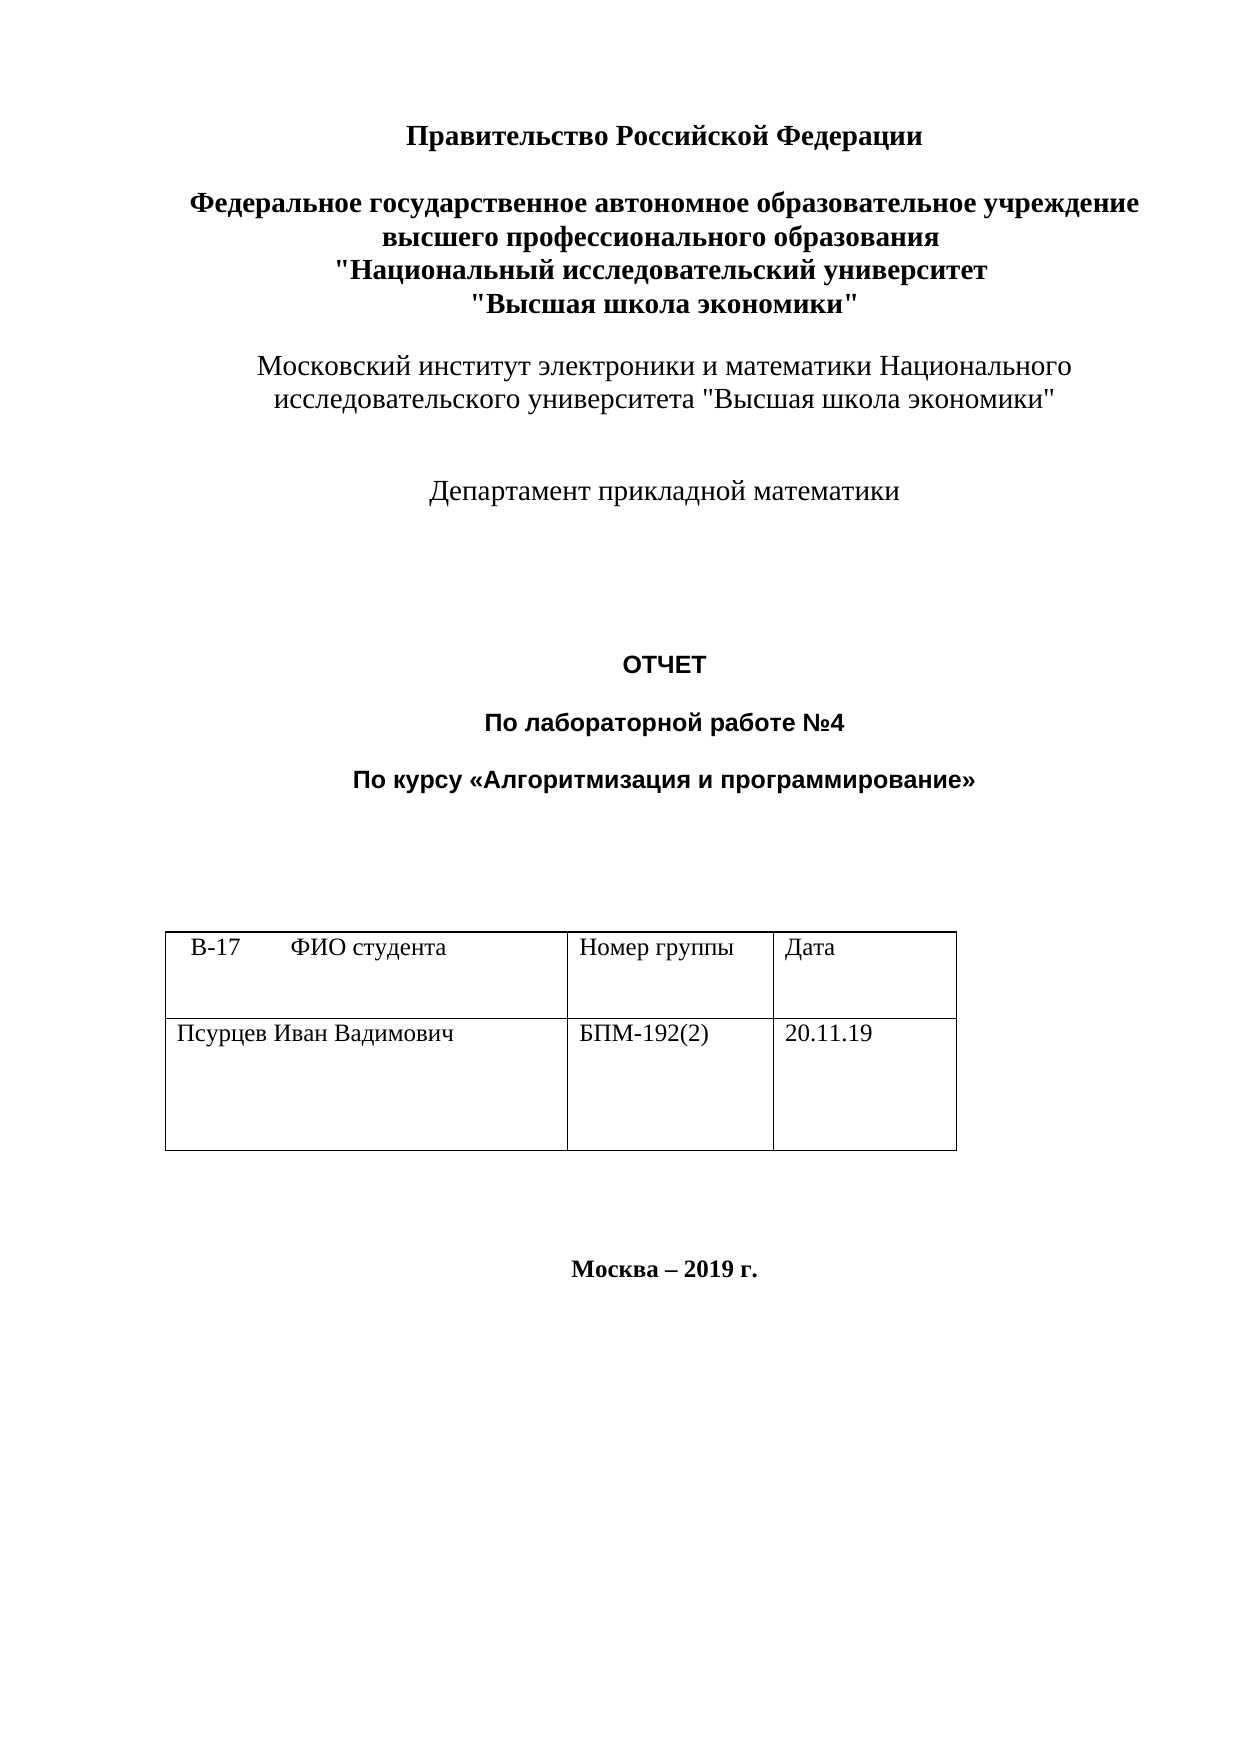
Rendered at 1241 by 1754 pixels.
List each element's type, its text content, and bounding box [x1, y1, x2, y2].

text ОТЧЕТ [177, 650, 1152, 679]
table_header Дата [774, 933, 956, 1017]
text Московский институт электроники и математики Национального [177, 348, 1152, 382]
table_cell БПМ-192(2) [568, 1019, 773, 1150]
table_header [166, 933, 567, 1017]
text Департамент прикладной математики [177, 473, 1152, 506]
text Федеральное государственное автономное образовательное учреждение высшего профессионального образования "Национальный исследовательский университет "Высшая школа экономики" [177, 185, 1152, 319]
table_cell 20.11.19 [774, 1019, 956, 1061]
table_header Номер группы [568, 933, 773, 1017]
text По лабораторной работе №4 [177, 707, 1152, 736]
text Москва – 2019 г. [177, 1254, 1152, 1282]
text По курсу «Алгоритмизация и программирование» [177, 765, 1152, 794]
table_header В-17 [179, 933, 279, 978]
text Правительство Российской Федерации [177, 118, 1152, 152]
text исследовательского университета "Высшая школа экономики" [177, 382, 1152, 415]
table_cell [774, 1061, 956, 1090]
table_cell [774, 1090, 956, 1120]
table_header ФИО студента [279, 933, 554, 978]
table_cell Псурцев Иван Вадимович [166, 1019, 567, 1150]
table_cell [774, 1120, 956, 1150]
